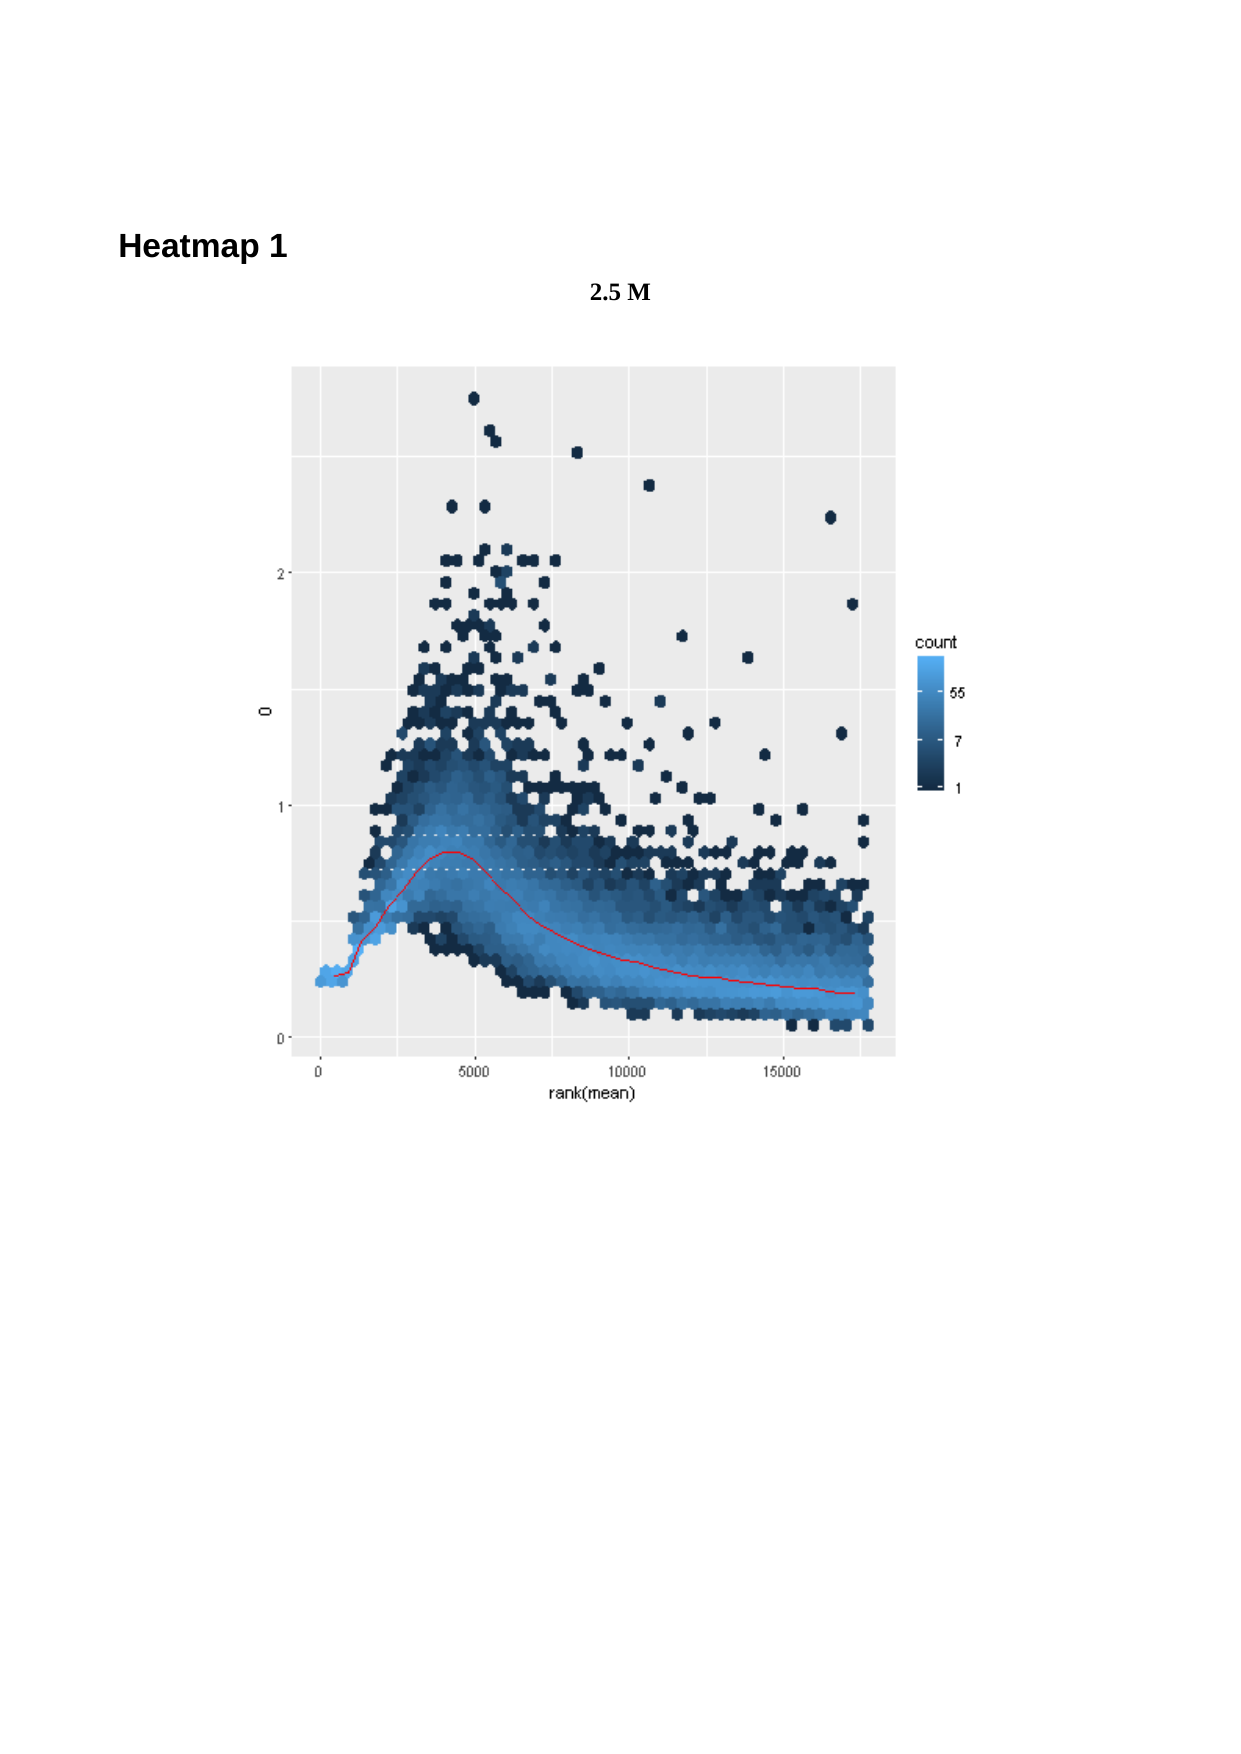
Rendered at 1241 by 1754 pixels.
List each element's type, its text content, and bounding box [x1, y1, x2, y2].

picture [245, 359, 995, 1110]
text 2.5 M [118, 277, 1122, 306]
subtitle Heatmap 1 [118, 226, 1122, 264]
